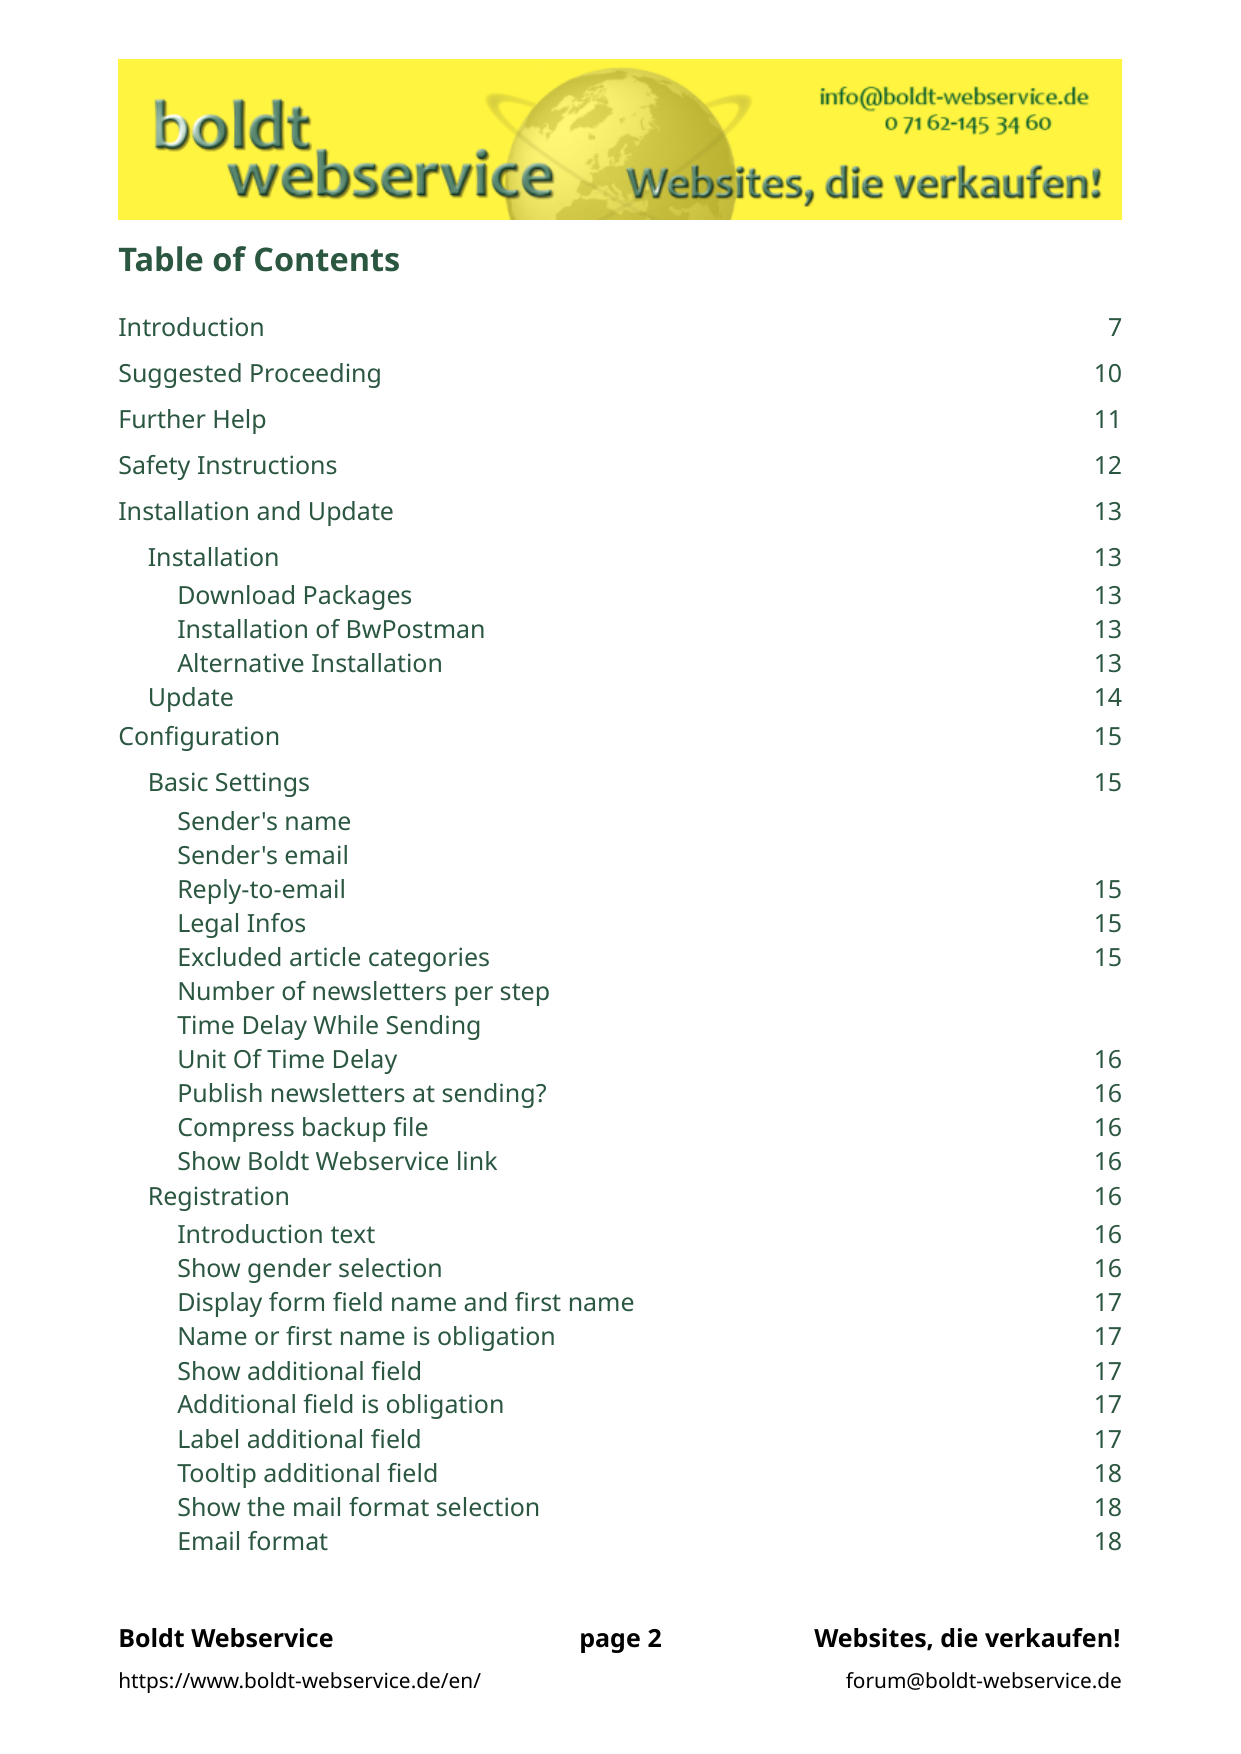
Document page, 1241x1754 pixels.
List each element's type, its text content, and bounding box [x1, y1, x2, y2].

text Number of newsletters per step Time Delay While Sending Unit Of Time Delay 16 [177, 974, 1122, 1076]
text Installation of BwPostman 13 [177, 612, 1122, 646]
text Safety Instructions 12 [118, 447, 1122, 482]
text Show the mail format selection 18 [177, 1489, 1122, 1523]
text Show additional field 17 [177, 1353, 1122, 1387]
text Download Packages 13 [177, 578, 1122, 612]
text Publish newsletters at sending? 16 [177, 1076, 1122, 1110]
text Basic Settings 15 [148, 765, 1122, 799]
text Sender's name Sender's email Reply-to-email 15 [177, 803, 1122, 906]
picture [118, 59, 1123, 220]
text Alternative Installation 13 [177, 646, 1122, 680]
text Tooltip additional field 18 [177, 1455, 1122, 1489]
text Excluded article categories 15 [177, 940, 1122, 974]
text Show gender selection 16 [177, 1251, 1122, 1285]
text Introduction 7 [118, 310, 1122, 344]
text Further Help 11 [118, 402, 1122, 436]
text Update 14 [148, 680, 1122, 714]
text Compress backup file 16 [177, 1110, 1122, 1144]
text Display form field name and first name 17 [177, 1285, 1122, 1319]
text Suggested Proceeding 10 [118, 356, 1122, 390]
text Additional field is obligation 17 [177, 1387, 1122, 1421]
text Installation 13 [148, 539, 1122, 573]
subtitle Table of Contents [118, 236, 1122, 281]
text Legal Infos 15 [177, 906, 1122, 940]
text Registration 16 [148, 1178, 1122, 1212]
text Configuration 15 [118, 719, 1122, 753]
text Show Boldt Webservice link 16 [177, 1144, 1122, 1178]
text Introduction text 16 [177, 1217, 1122, 1251]
text Installation and Update 13 [118, 493, 1122, 527]
text Email format 18 [177, 1523, 1122, 1557]
text Label additional field 17 [177, 1421, 1122, 1455]
text Name or first name is obligation 17 [177, 1319, 1122, 1353]
